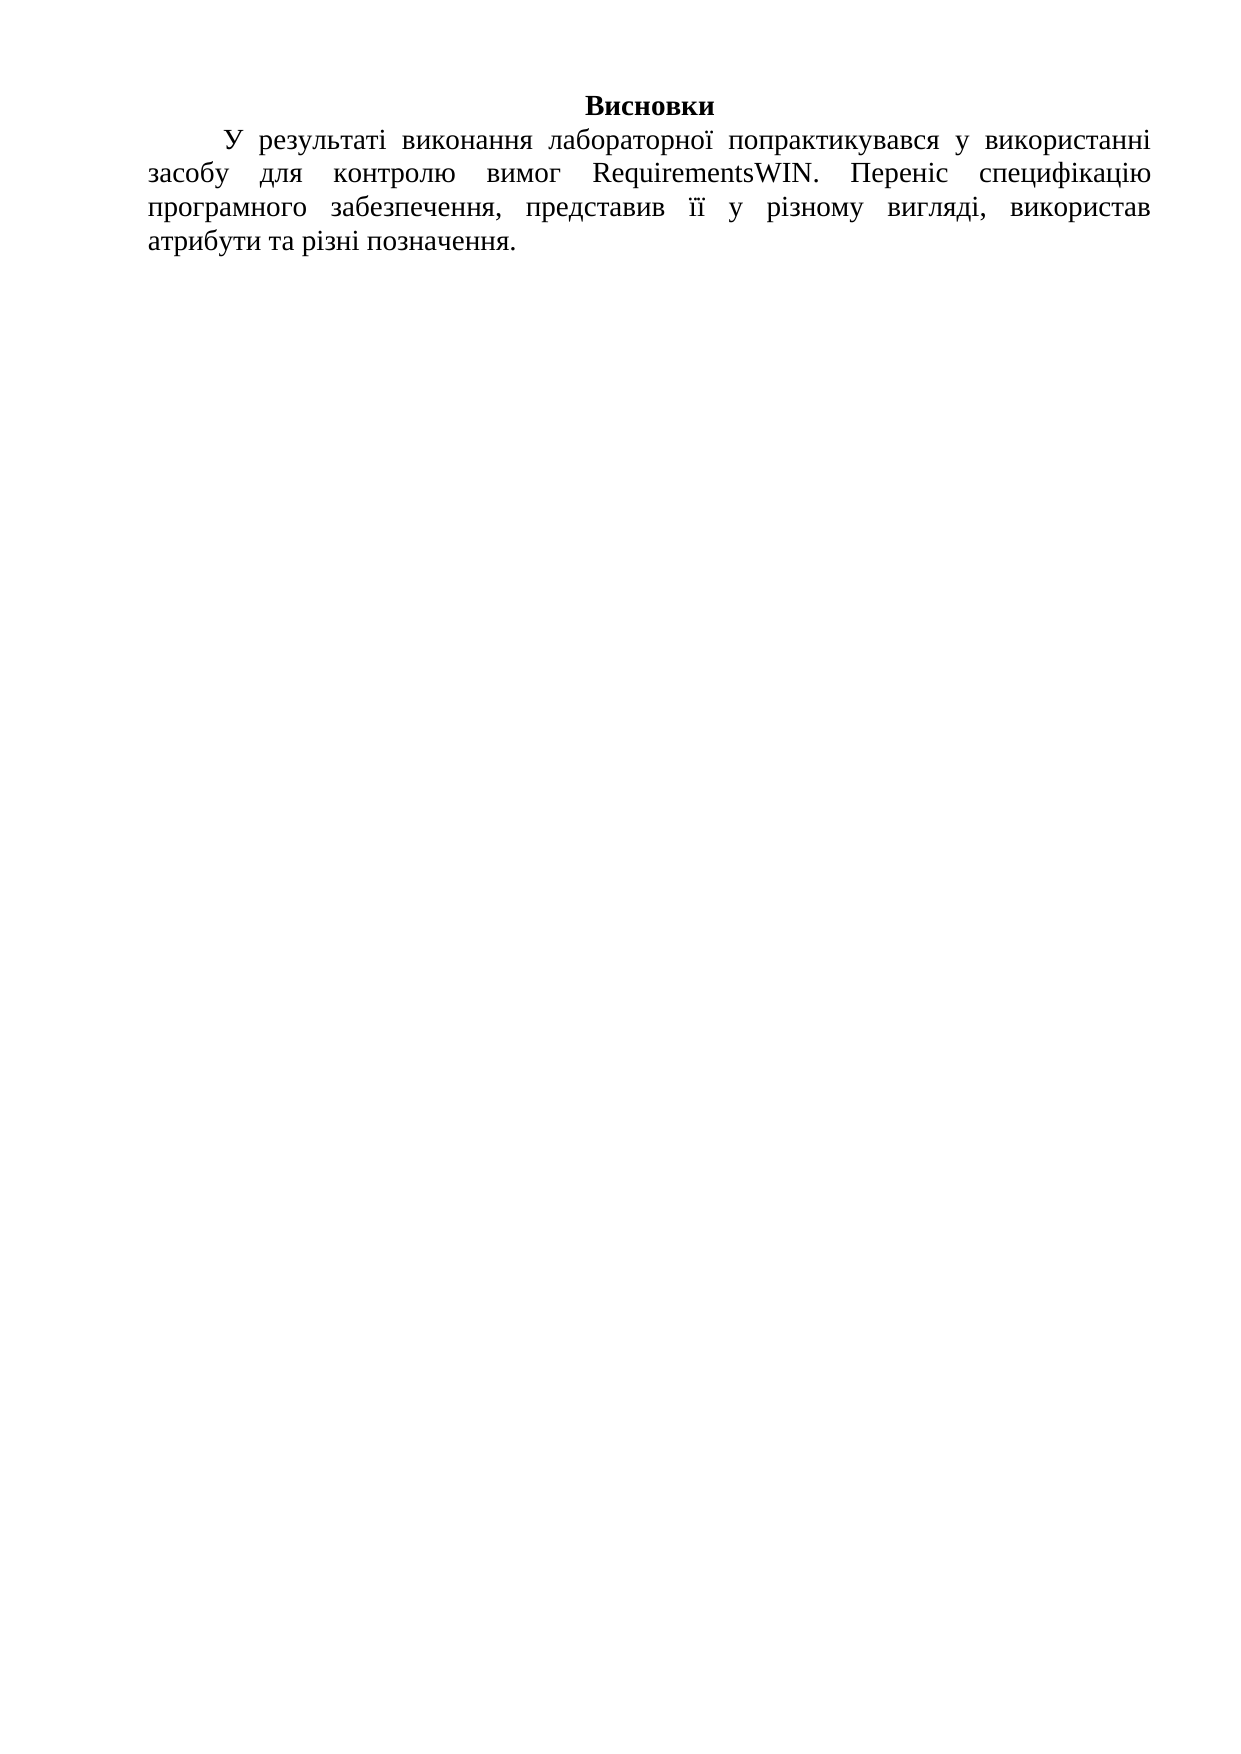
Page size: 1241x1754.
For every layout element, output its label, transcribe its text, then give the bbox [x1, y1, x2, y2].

text Висновки [148, 88, 1152, 122]
text У результаті виконання лабораторної попрактикувався у використанні засобу для контролю вимог RequirementsWIN. Переніс специфікацію програмного забезпечення, представив її у різному вигляді, використав атрибути та різні позначення. [148, 122, 1152, 256]
